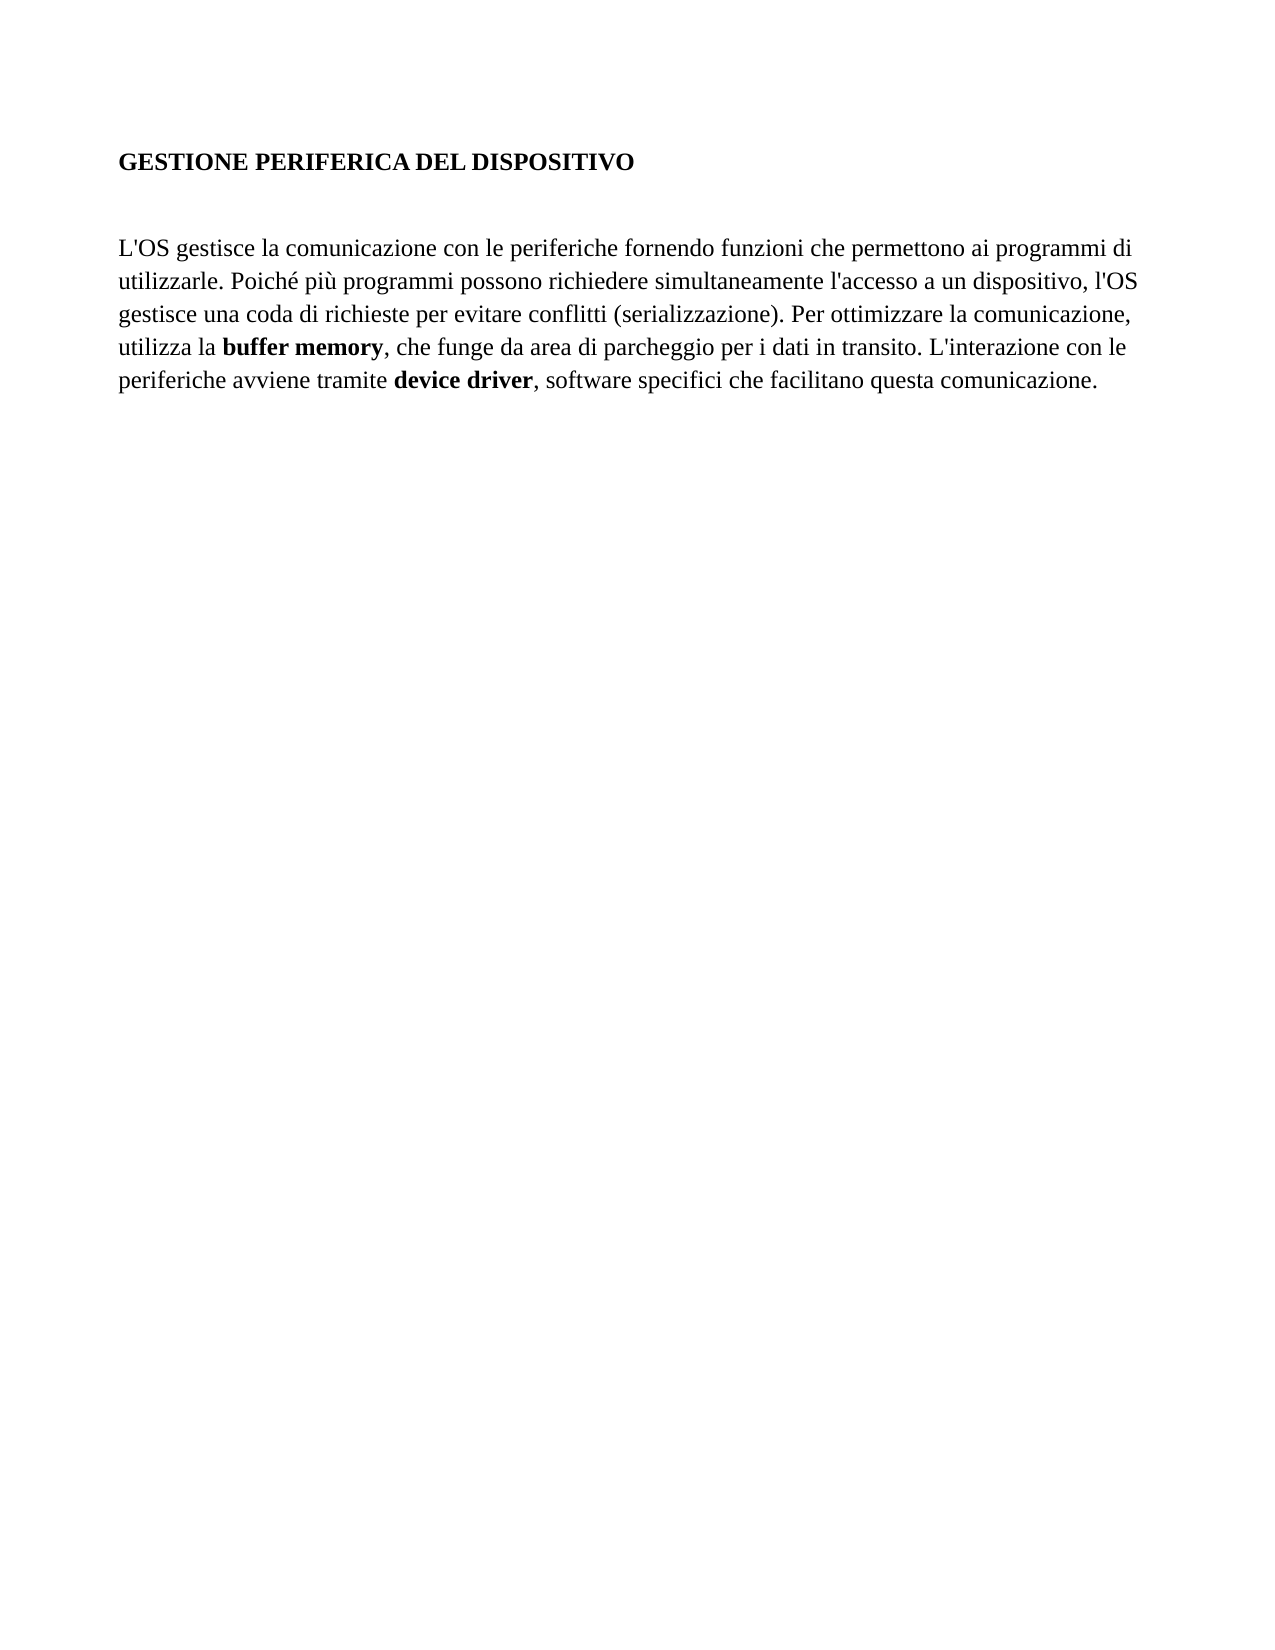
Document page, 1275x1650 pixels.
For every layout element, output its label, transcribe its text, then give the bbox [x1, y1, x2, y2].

text GESTIONE PERIFERICA DEL DISPOSITIVO [118, 147, 1157, 176]
text L'OS gestisce la comunicazione con le periferiche fornendo funzioni che permettono ai programmi di utilizzarle. Poiché più programmi possono richiedere simultaneamente l'accesso a un dispositivo, l'OS gestisce una coda di richieste per evitare conflitti (serializzazione). Per ottimizzare la comunicazione, utilizza la buffer memory, che funge da area di parcheggio per i dati in transito. L'interazione con le periferiche avviene tramite device driver, software specifici che facilitano questa comunicazione. [118, 233, 1157, 394]
